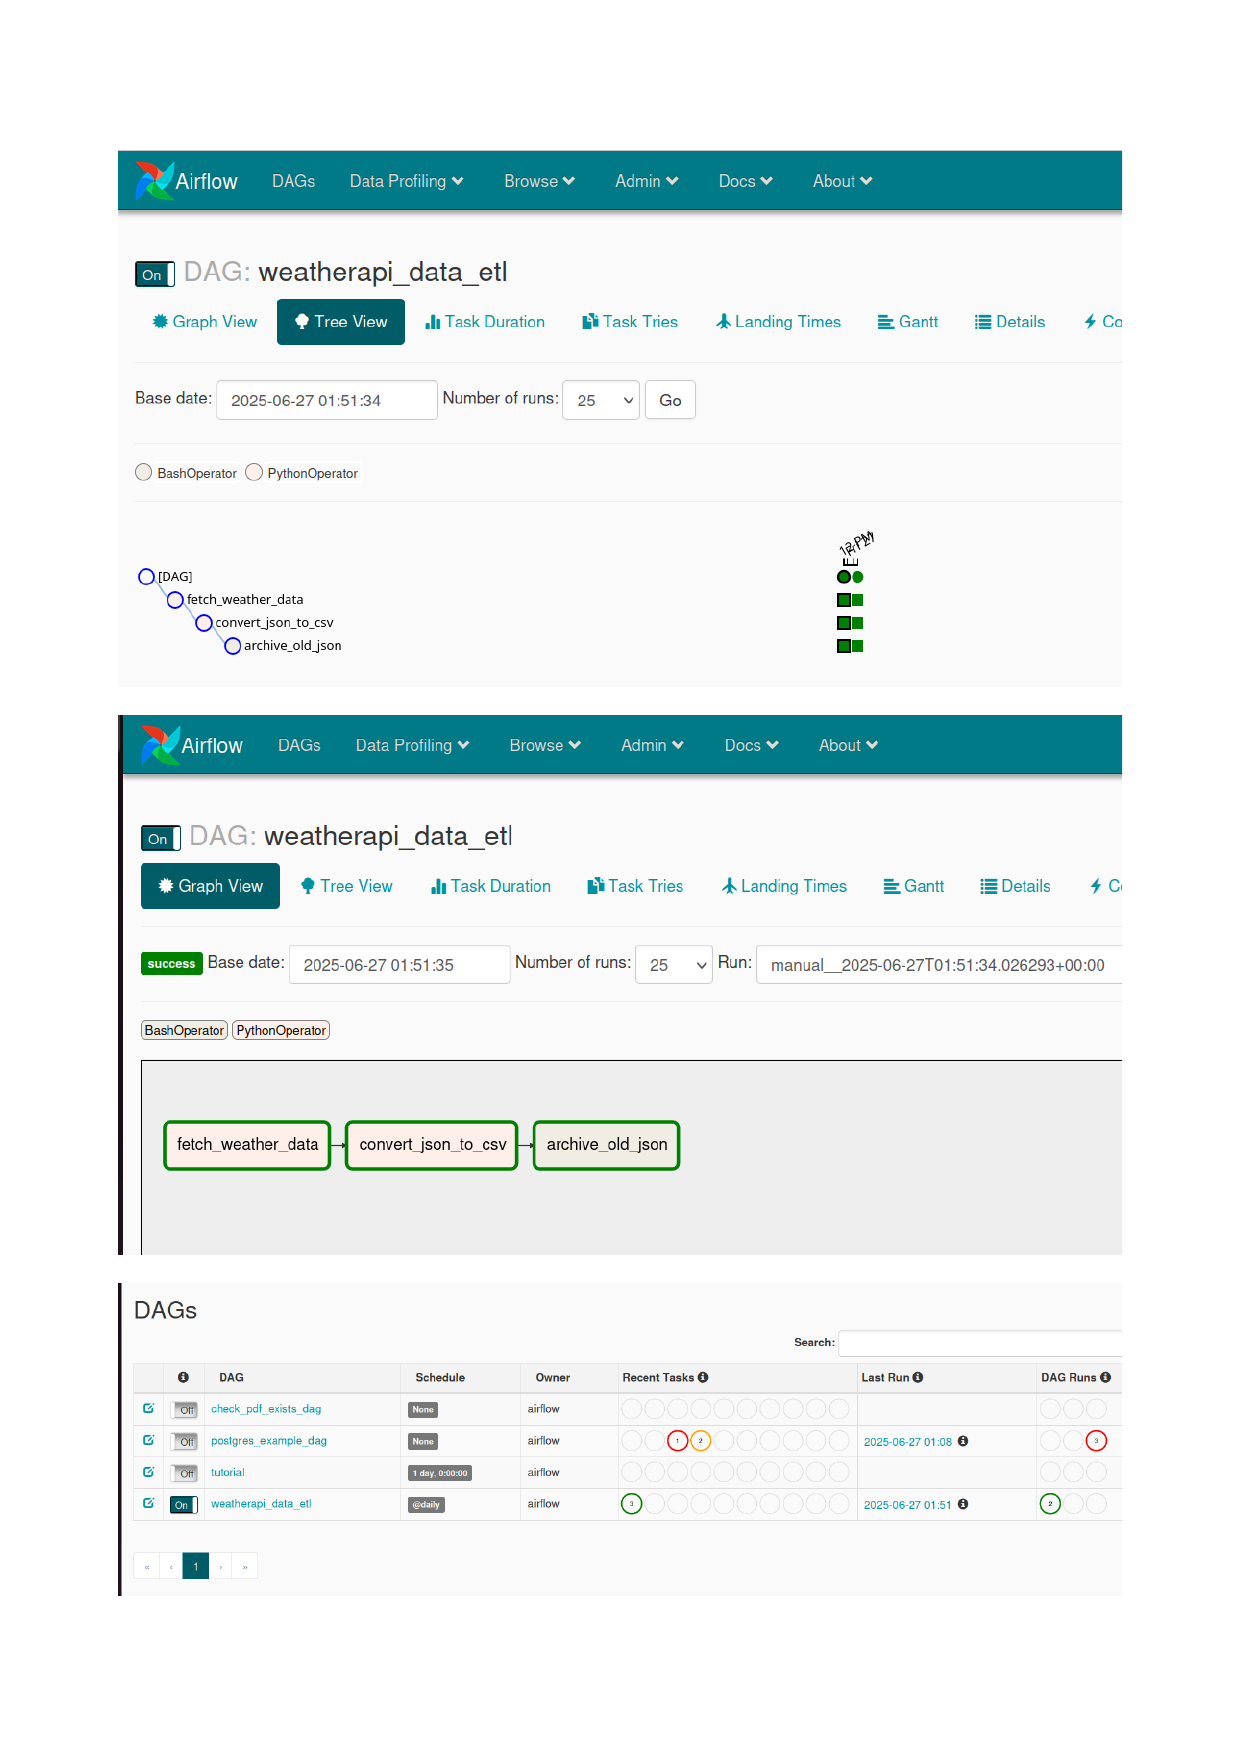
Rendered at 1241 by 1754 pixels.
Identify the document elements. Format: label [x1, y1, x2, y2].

picture [118, 146, 1123, 687]
picture [118, 715, 1123, 1255]
picture [118, 1283, 1123, 1596]
